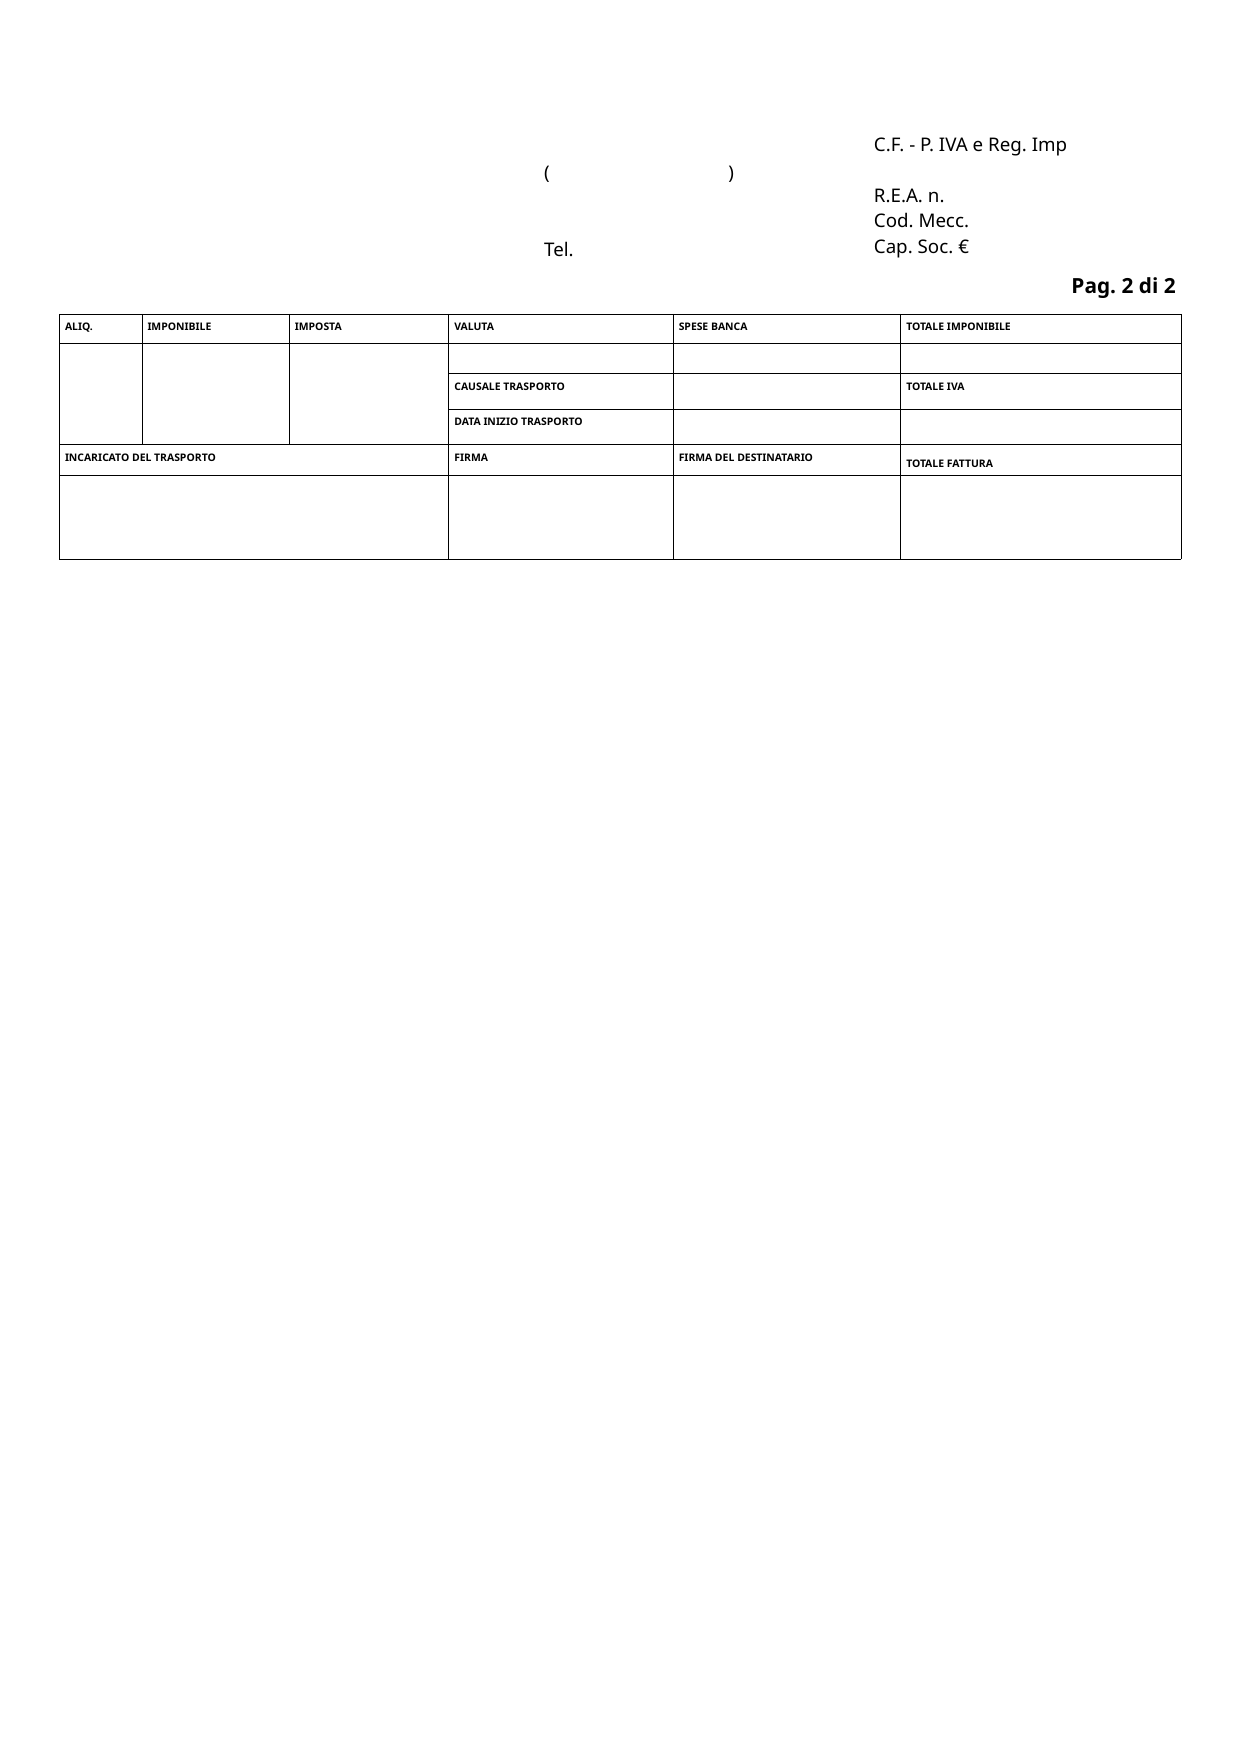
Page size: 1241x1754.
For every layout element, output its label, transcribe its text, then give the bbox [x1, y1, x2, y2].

table_cell [60, 344, 142, 444]
table_cell <o.currency_id.name or ''> [449, 344, 673, 373]
table_header IMPOSTA [290, 315, 448, 343]
table_header <for each="tax in o.tax_line"> [147, 349, 283, 366]
table_cell FIRMA DEL DESTINATARIO [674, 445, 900, 474]
table_cell <o.currency_id.symbol or ''> <o.amount_tax or ''> [901, 410, 1181, 444]
table_cell [449, 476, 673, 558]
table_cell FIRMA [449, 445, 673, 474]
table_header VALUTA [449, 315, 673, 343]
table_cell <o.currency_id.symbol or ''> <o.amount_total or ''> [901, 476, 1181, 558]
table_cell TOTALE FATTURA [901, 445, 1181, 474]
table_cell </for> [295, 408, 443, 444]
table_cell <o.currency_id.symbol or ''> <o.amount_untaxed or ''> [901, 344, 1181, 373]
table_header ALIQ. [60, 315, 142, 343]
table_cell [60, 476, 448, 558]
table_cell <o.currency_id.symbol> <formatLang(tax.base, digits=get_digits(dp='Account'))> [147, 366, 283, 408]
table_cell TOTALE IVA [901, 374, 1181, 409]
table_cell <o.transportation_reason_id.name> [674, 374, 900, 409]
table_header <for each="tax in o.tax_line"> [295, 349, 443, 366]
table_header SPESE BANCA [674, 315, 900, 343]
table_cell DATA INIZIO TRASPORTO [449, 410, 673, 444]
table_cell CAUSALE TRASPORTO [449, 374, 673, 409]
table_cell [290, 344, 448, 444]
table_cell [674, 344, 900, 373]
table_cell [674, 410, 900, 444]
table_cell INCARICATO DEL TRASPORTO [60, 445, 448, 474]
table_cell </for> [65, 408, 136, 426]
table_header TOTALE IMPONIBILE [901, 315, 1181, 343]
table_cell <tax.tax_code_id.code> [65, 366, 136, 408]
table_cell </for> [147, 408, 283, 444]
table_cell [674, 476, 900, 558]
table_cell <o.currency_id.symbol> <formatLang(tax.amount, digits=get_digits(dp='Account'))> [295, 366, 443, 408]
table_cell [143, 344, 289, 444]
table_header <for each="tax in o.tax_line"> [65, 349, 136, 366]
table_header IMPONIBILE [143, 315, 289, 343]
